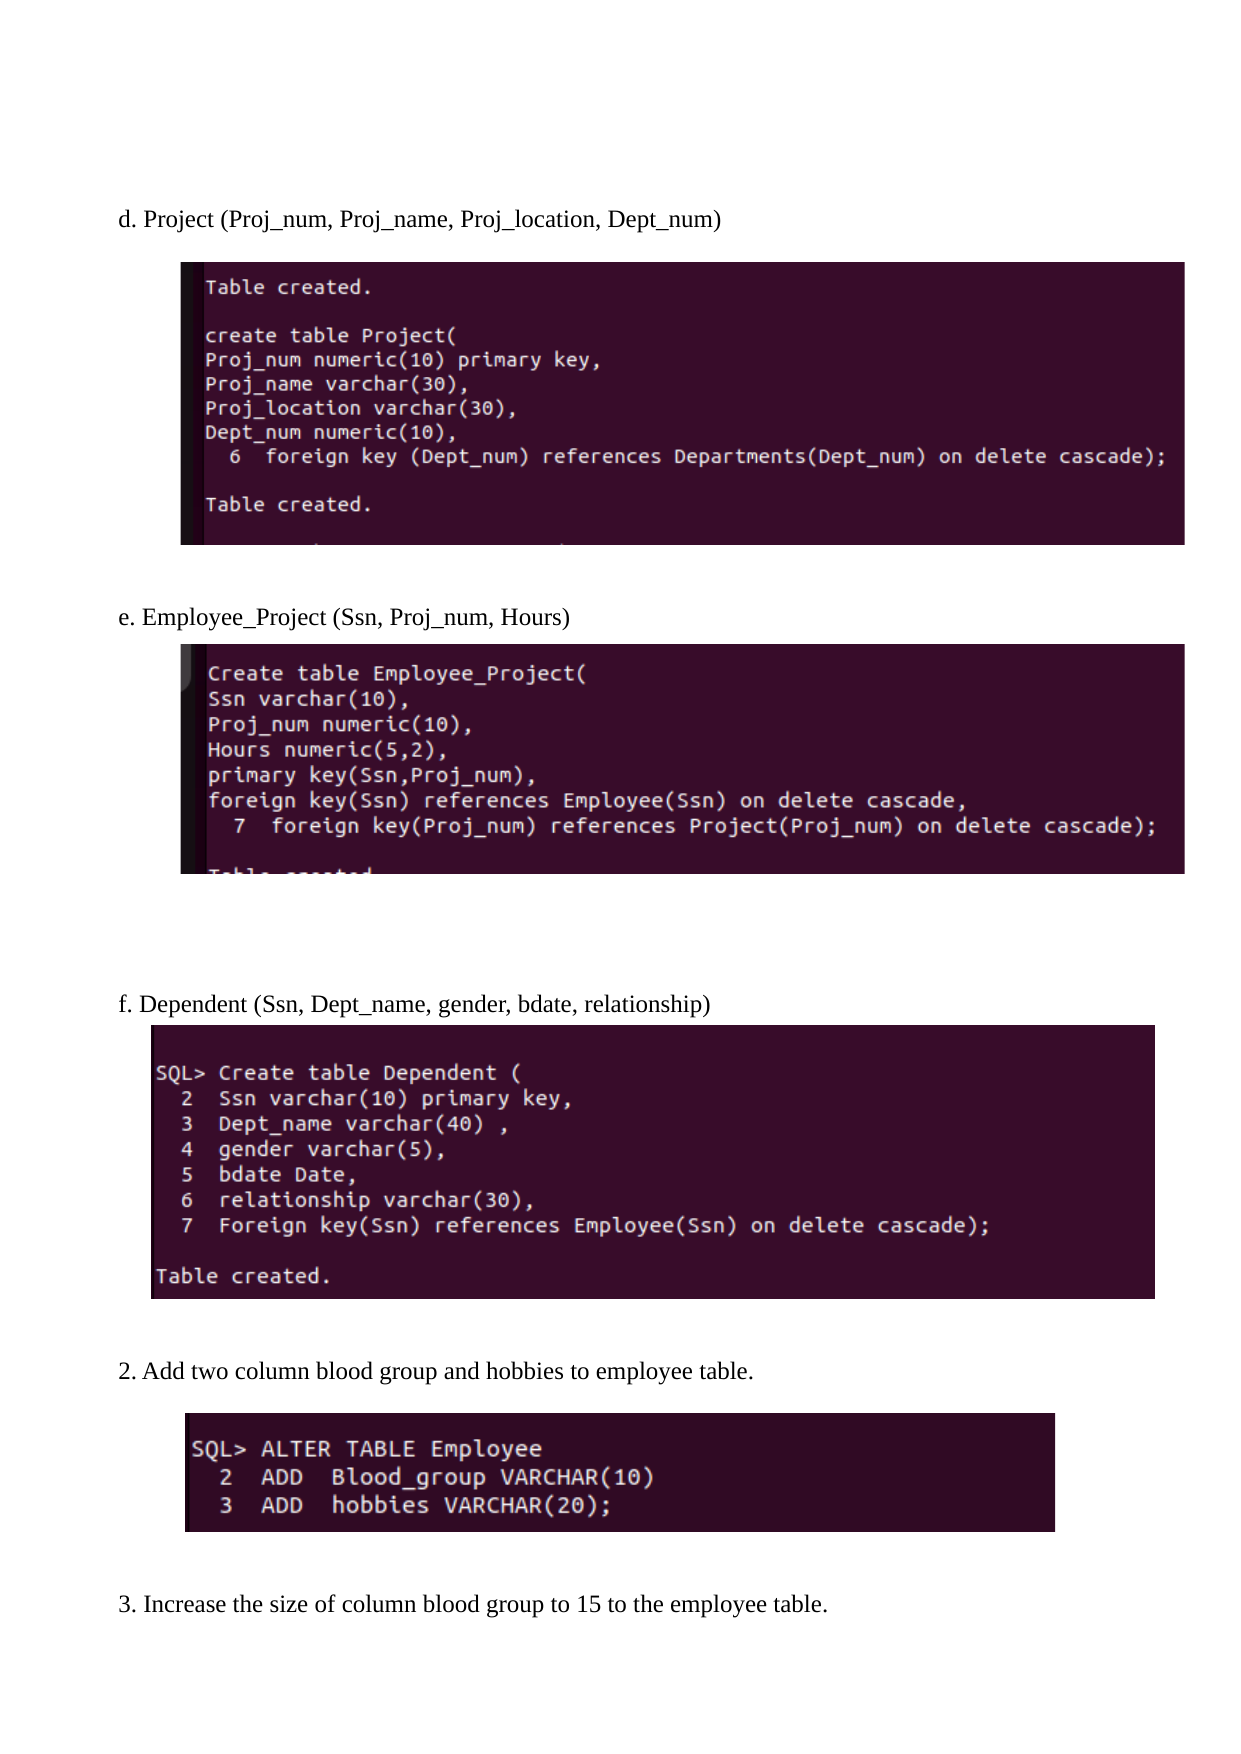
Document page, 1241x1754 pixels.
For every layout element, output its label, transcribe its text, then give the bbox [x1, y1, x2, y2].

text d. Project (Proj_num, Proj_name, Proj_location, Dept_num) [118, 204, 1122, 233]
text e. Employee_Project (Ssn, Proj_num, Hours) [118, 602, 1122, 631]
text 2. Add two column blood group and hobbies to employee table. [118, 1356, 1122, 1384]
picture [151, 1025, 1155, 1299]
text f. Dependent (Ssn, Dept_name, gender, bdate, relationship) [118, 989, 1122, 1018]
picture [180, 262, 1185, 545]
picture [180, 644, 1185, 874]
picture [185, 1413, 1056, 1532]
text 3. Increase the size of column blood group to 15 to the employee table. [118, 1589, 1122, 1618]
